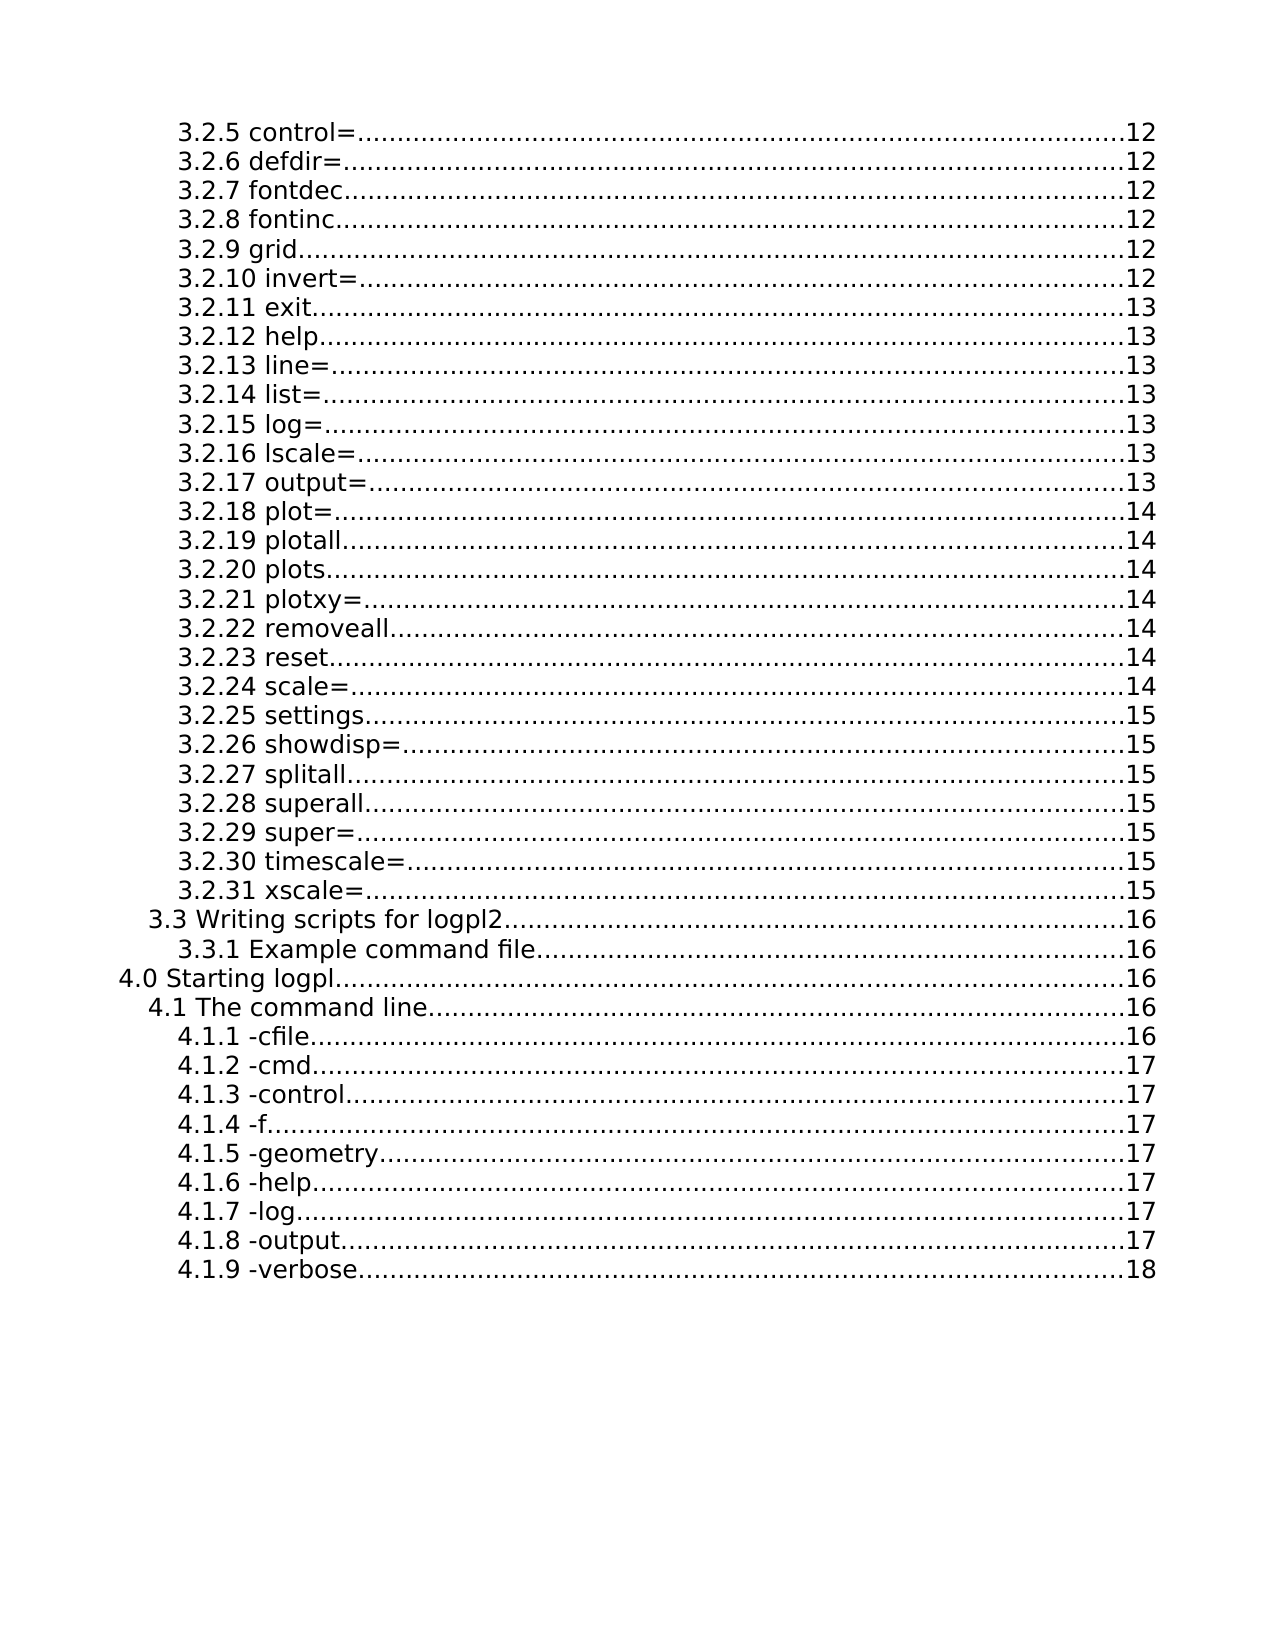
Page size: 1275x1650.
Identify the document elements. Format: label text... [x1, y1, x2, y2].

text 3.2.26 showdisp= 15 [177, 731, 1157, 760]
text 4.1.5 -geometry 17 [177, 1139, 1157, 1168]
text 3.3 Writing scripts for logpl2 16 [148, 906, 1157, 935]
text 3.2.13 line= 13 [177, 351, 1157, 381]
text 3.2.23 reset 14 [177, 643, 1157, 672]
text 3.2.18 plot= 14 [177, 497, 1157, 526]
text 3.2.6 defdir= 12 [177, 147, 1157, 176]
text 3.2.5 control= 12 [177, 118, 1157, 147]
text 3.2.22 removeall 14 [177, 614, 1157, 643]
text 3.2.20 plots 14 [177, 556, 1157, 585]
text 3.2.8 fontinc 12 [177, 206, 1157, 235]
text 3.2.27 splitall 15 [177, 760, 1157, 789]
text 4.1.3 -control 17 [177, 1081, 1157, 1110]
text 3.3.1 Example command file 16 [177, 935, 1157, 964]
text 3.2.28 superall 15 [177, 789, 1157, 818]
text 4.1.1 -cfile 16 [177, 1022, 1157, 1051]
text 3.2.19 plotall 14 [177, 526, 1157, 556]
text 3.2.30 timescale= 15 [177, 847, 1157, 876]
text 3.2.12 help 13 [177, 322, 1157, 351]
text 4.1.8 -output 17 [177, 1226, 1157, 1256]
text 4.1.9 -verbose 18 [177, 1256, 1157, 1285]
text 3.2.7 fontdec 12 [177, 176, 1157, 206]
text 4.1.4 -f 17 [177, 1110, 1157, 1139]
text 3.2.9 grid 12 [177, 235, 1157, 264]
text 4.1.2 -cmd 17 [177, 1051, 1157, 1081]
text 4.1.7 -log 17 [177, 1197, 1157, 1226]
text 3.2.17 output= 13 [177, 468, 1157, 497]
text 4.1 The command line 16 [148, 993, 1157, 1022]
text 3.2.15 log= 13 [177, 410, 1157, 439]
text 3.2.25 settings 15 [177, 701, 1157, 731]
text 3.2.29 super= 15 [177, 818, 1157, 847]
text 3.2.14 list= 13 [177, 381, 1157, 410]
text 3.2.10 invert= 12 [177, 264, 1157, 293]
text 3.2.31 xscale= 15 [177, 876, 1157, 906]
text 4.1.6 -help 17 [177, 1168, 1157, 1197]
text 3.2.16 lscale= 13 [177, 439, 1157, 468]
text 3.2.11 exit 13 [177, 293, 1157, 322]
text 4.0 Starting logpl 16 [118, 964, 1157, 993]
text 3.2.24 scale= 14 [177, 672, 1157, 701]
text 3.2.21 plotxy= 14 [177, 585, 1157, 614]
